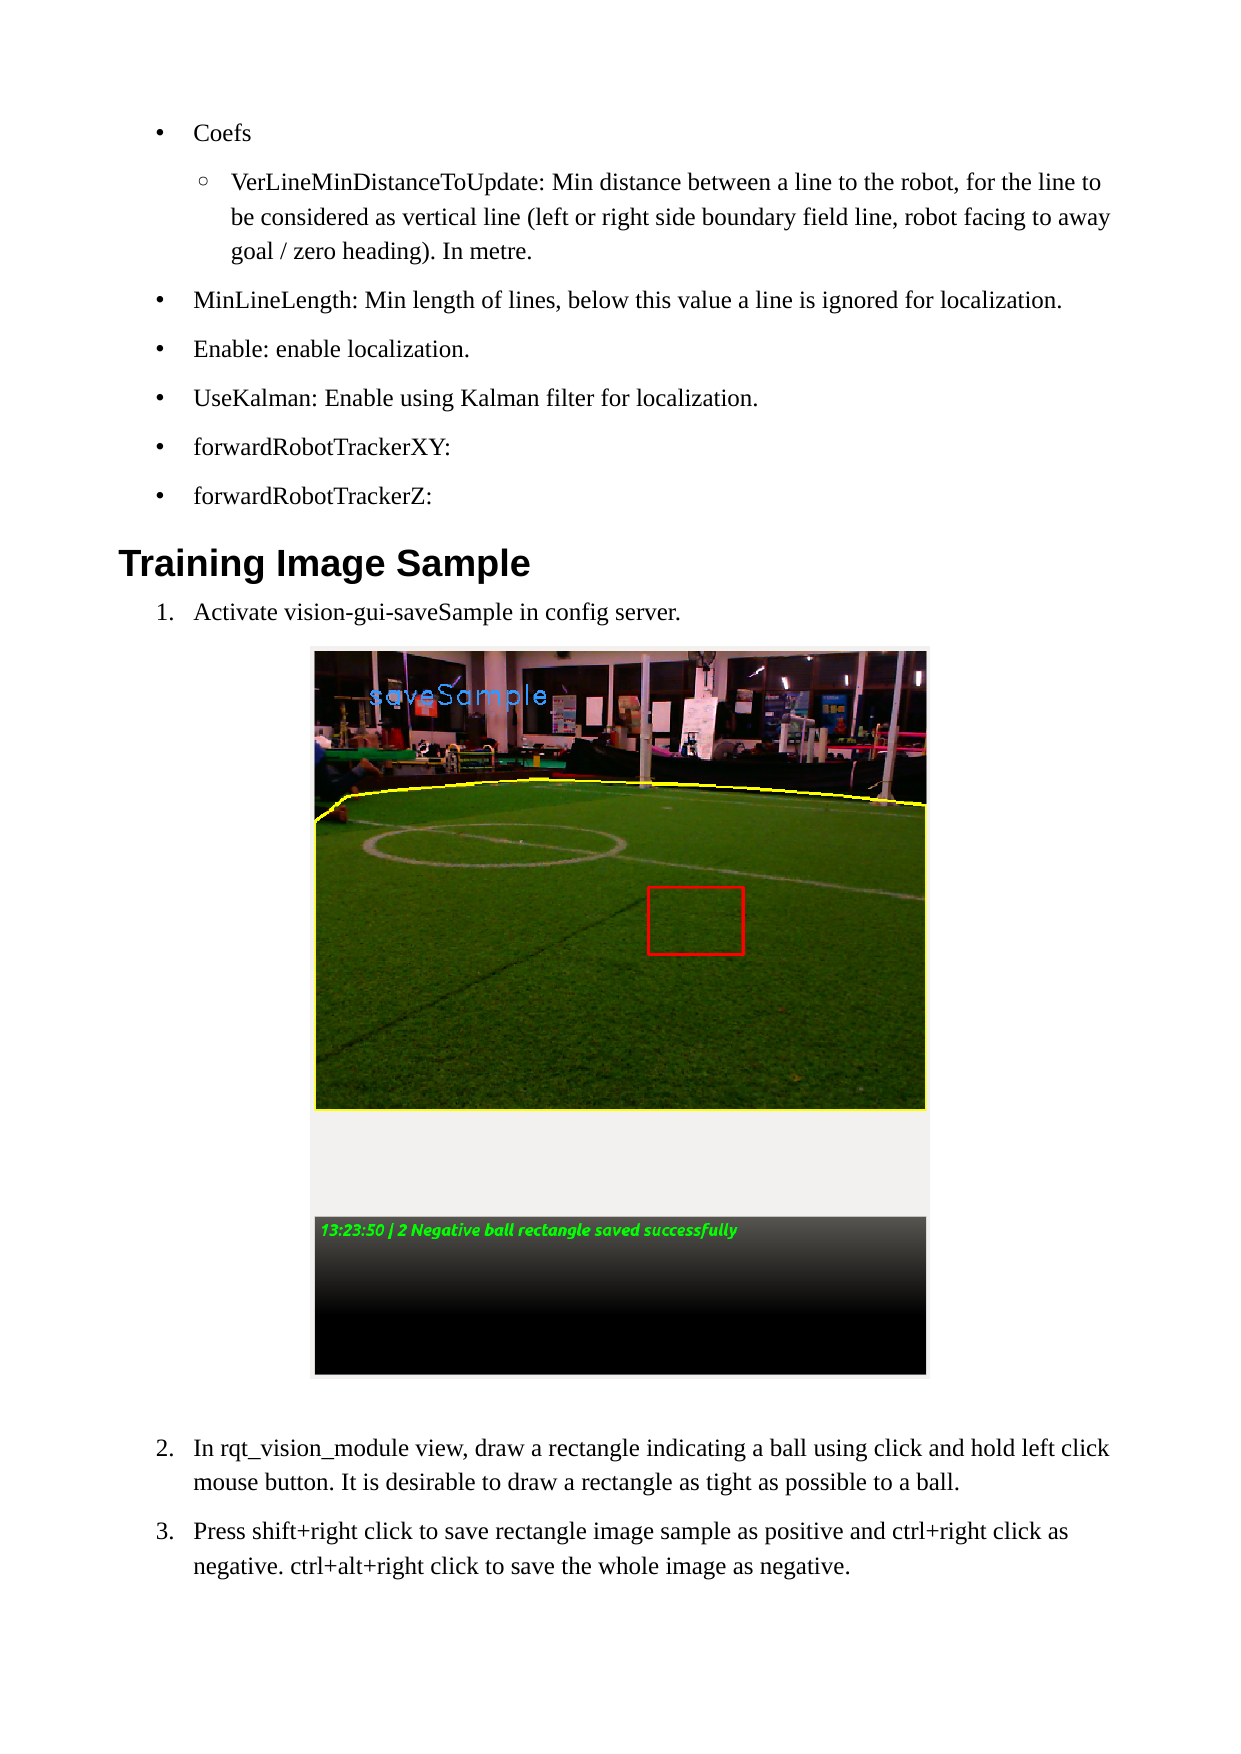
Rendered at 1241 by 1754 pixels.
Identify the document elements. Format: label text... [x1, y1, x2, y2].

list VerLineMinDistanceToUpdate: Min distance between a line to the robot, for the line to be considered as vertical line (left or right side boundary field line, robot facing to away goal / zero heading). In metre. [193, 167, 1122, 265]
list Activate vision-gui-saveSample in config server. [156, 597, 1122, 626]
list Press shift+right click to save rectangle image sample as positive and ctrl+right click as negative. ctrl+alt+right click to save the whole image as negative. [156, 1516, 1122, 1580]
list In rqt_vision_module view, draw a rectangle indicating a ball using click and hold left click mouse button. It is desirable to draw a rectangle as tight as possible to a ball. [156, 1433, 1122, 1496]
list forwardRobotTrackerZ: [156, 481, 1122, 510]
picture [310, 646, 931, 1379]
list forwardRobotTrackerXY: [156, 432, 1122, 461]
list Enable: enable localization. [156, 334, 1122, 363]
list Coefs [156, 118, 1122, 147]
subtitle Training Image Sample [118, 541, 1122, 584]
list UseKalman: Enable using Kalman filter for localization. [156, 383, 1122, 412]
list MinLineLength: Min length of lines, below this value a line is ignored for localization. [156, 285, 1122, 314]
